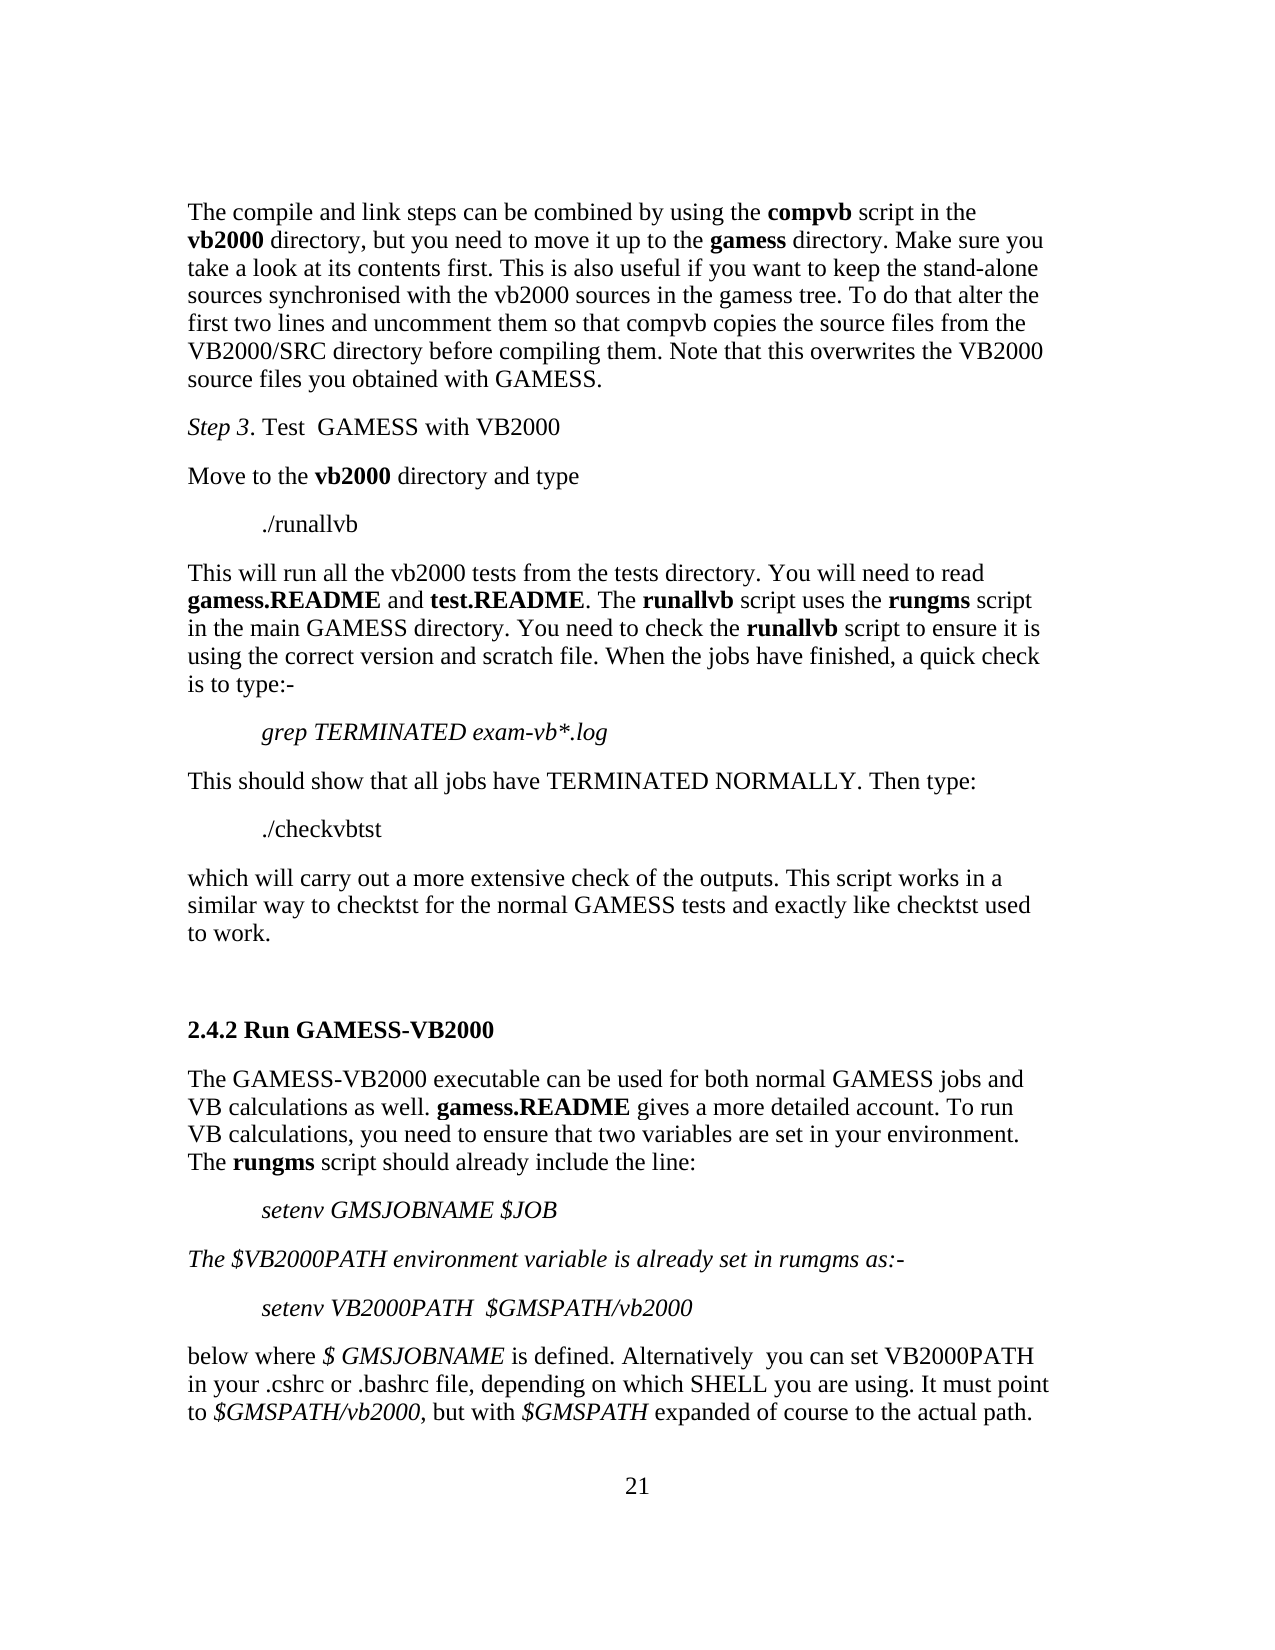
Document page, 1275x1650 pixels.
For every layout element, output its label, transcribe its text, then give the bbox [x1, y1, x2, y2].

text grep TERMINATED exam-vb*.log [187, 718, 1050, 746]
text Move to the vb2000 directory and type [187, 462, 1050, 489]
text The $VB2000PATH environment variable is already set in rumgms as:- [187, 1245, 1050, 1273]
text ./runallvb [187, 510, 1050, 538]
text setenv GMSJOBNAME $JOB [187, 1197, 1050, 1224]
text below where $ GMSJOBNAME is defined. Alternatively you can set VB2000PATH in your .cshrc or .bashrc file, depending on which SHELL you are using. It must point to $GMSPATH/vb2000, but with $GMSPATH expanded of course to the actual path. [187, 1342, 1050, 1425]
text which will carry out a more extensive check of the outputs. This script works in a similar way to checktst for the normal GAMESS tests and exactly like checktst used to work. [187, 864, 1050, 947]
text setenv VB2000PATH $GMSPATH/vb2000 [187, 1294, 1050, 1321]
text ./checkvbtst [187, 815, 1050, 843]
text This should show that all jobs have TERMINATED NORMALLY. Then type: [187, 767, 1050, 794]
text The GAMESS-VB2000 executable can be used for both normal GAMESS jobs and VB calculations as well. gamess.README gives a more detailed account. To run VB calculations, you need to ensure that two variables are set in your environment. The rungms script should already include the line: [187, 1065, 1050, 1176]
text 2.4.2 Run GAMESS-VB2000 [187, 1016, 1050, 1044]
text This will run all the vb2000 tests from the tests directory. You will need to read gamess.README and test.README. The runallvb script uses the rungms script in the main GAMESS directory. You need to check the runallvb script to ensure it is using the correct version and scratch file. When the jobs have finished, a quick check is to type:- [187, 559, 1050, 697]
text Step 3. Test GAMESS with VB2000 [187, 413, 1050, 441]
text The compile and link steps can be combined by using the compvb script in the vb2000 directory, but you need to move it up to the gamess directory. Make sure you take a look at its contents first. This is also useful if you want to keep the stand-alone sources synchronised with the vb2000 sources in the gamess tree. To do that alter the first two lines and uncomment them so that compvb copies the source files from the VB2000/SRC directory before compiling them. Note that this overwrites the VB2000 source files you obtained with GAMESS. [187, 198, 1050, 392]
